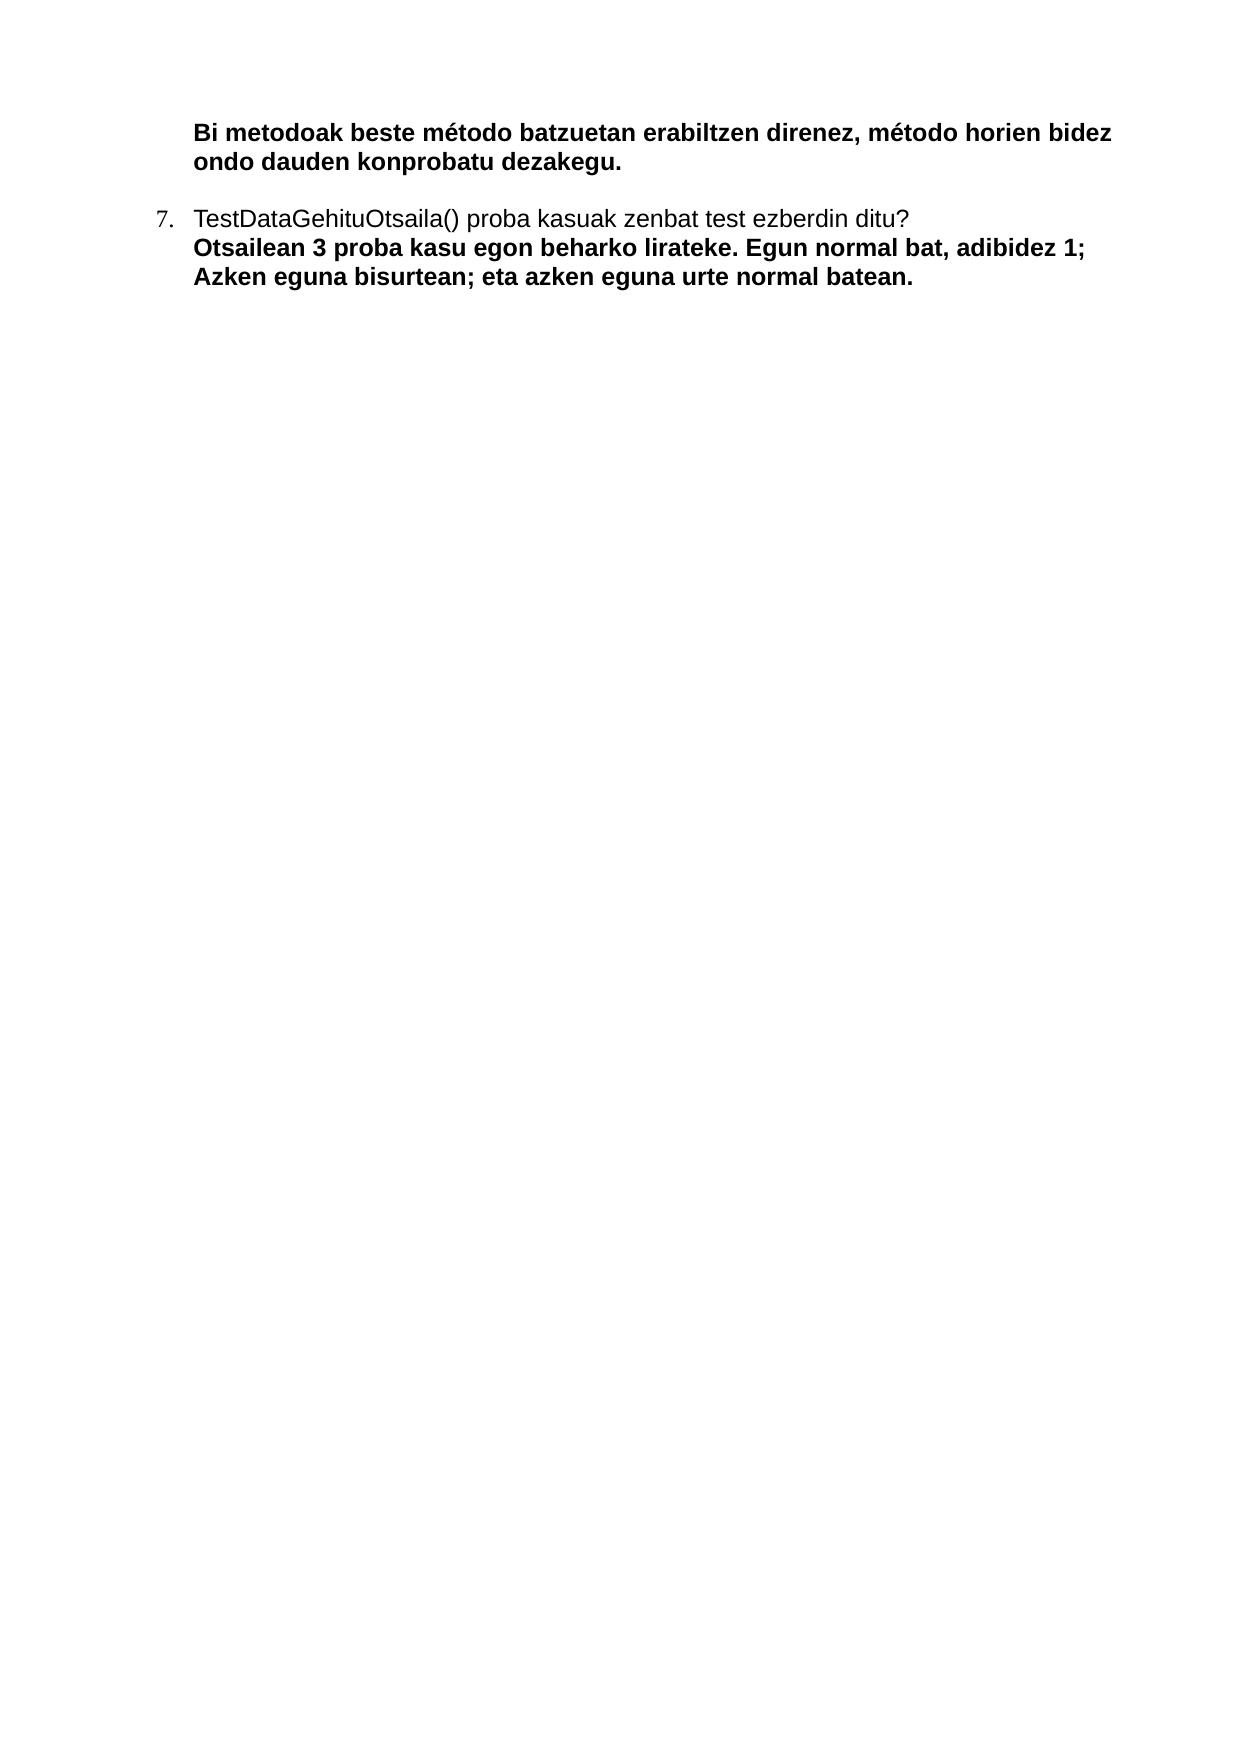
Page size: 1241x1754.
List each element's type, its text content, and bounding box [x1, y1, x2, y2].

list TestDataGehituOtsaila() proba kasuak zenbat test ezberdin ditu? [156, 204, 1122, 233]
text Otsailean 3 proba kasu egon beharko lirateke. Egun normal bat, adibidez 1; Azken eguna bisurtean; eta azken eguna urte normal batean. [193, 233, 1122, 291]
text Bi metodoak beste método batzuetan erabiltzen direnez, método horien bidez ondo dauden konprobatu dezakegu. [193, 118, 1122, 176]
